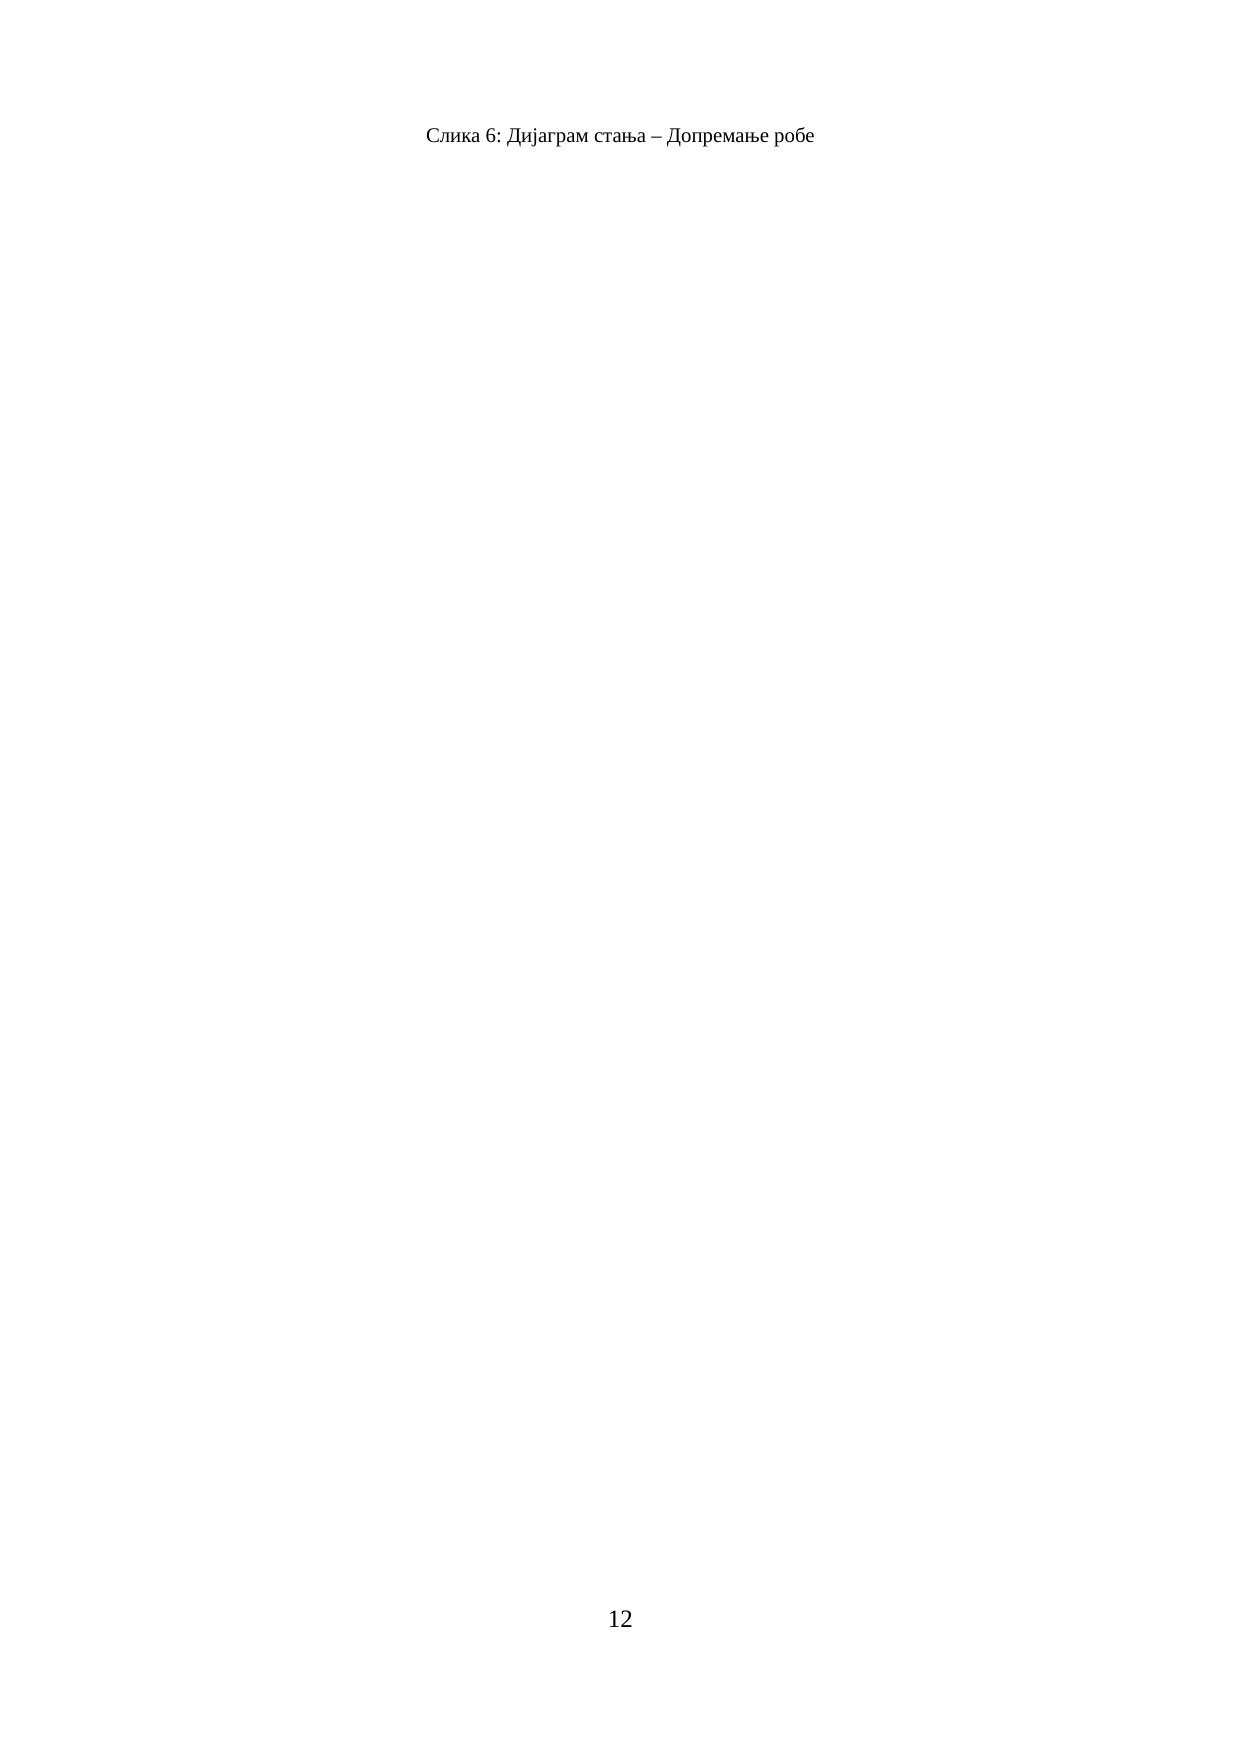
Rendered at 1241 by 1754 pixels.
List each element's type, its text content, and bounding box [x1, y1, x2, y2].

text Слика 6: Дијаграм стања – Допремање робе [150, 123, 1090, 147]
